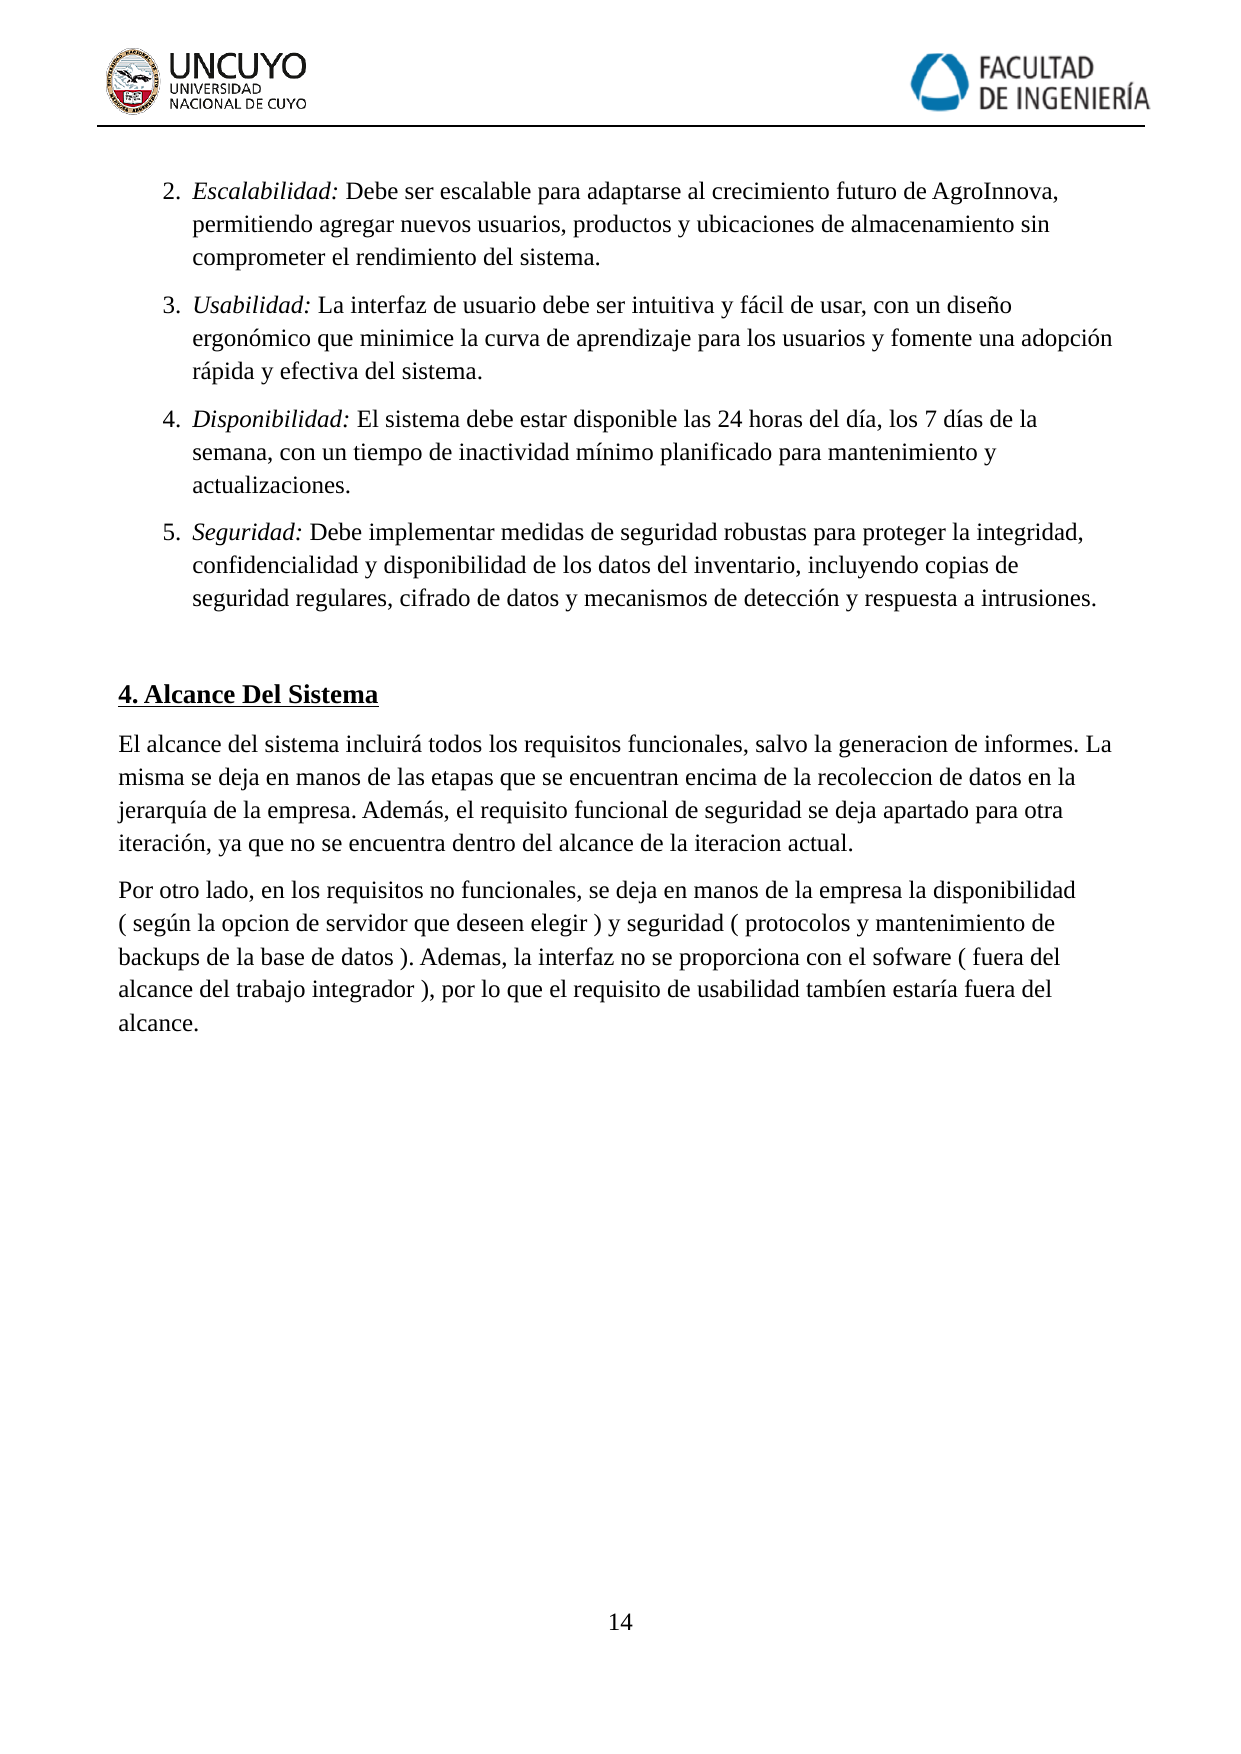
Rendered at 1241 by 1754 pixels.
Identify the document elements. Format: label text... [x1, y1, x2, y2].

list Escalabilidad: Debe ser escalable para adaptarse al crecimiento futuro de AgroInnova, permitiendo agregar nuevos usuarios, productos y ubicaciones de almacenamiento sin comprometer el rendimiento del sistema. [162, 176, 1122, 271]
list Seguridad: Debe implementar medidas de seguridad robustas para proteger la integridad, confidencialidad y disponibilidad de los datos del inventario, incluyendo copias de seguridad regulares, cifrado de datos y mecanismos de detección y respuesta a intrusiones. [162, 517, 1122, 612]
list Disponibilidad: El sistema debe estar disponible las 24 horas del día, los 7 días de la semana, con un tiempo de inactividad mínimo planificado para mantenimiento y actualizaciones. [162, 404, 1122, 498]
text El alcance del sistema incluirá todos los requisitos funcionales, salvo la generacion de informes. La misma se deja en manos de las etapas que se encuentran encima de la recoleccion de datos en la jerarquía de la empresa. Además, el requisito funcional de seguridad se deja apartado para otra iteración, ya que no se encuentra dentro del alcance de la iteracion actual. [118, 729, 1122, 857]
text Por otro lado, en los requisitos no funcionales, se deja en manos de la empresa la disponibilidad ( según la opcion de servidor que deseen elegir ) y seguridad ( protocolos y mantenimiento de backups de la base de datos ). Ademas, la interfaz no se proporciona con el sofware ( fuera del alcance del trabajo integrador ), por lo que el requisito de usabilidad tambíen estaría fuera del alcance. [118, 876, 1122, 1036]
list Usabilidad: La interfaz de usuario debe ser intuitiva y fácil de usar, con un diseño ergonómico que minimice la curva de aprendizaje para los usuarios y fomente una adopción rápida y efectiva del sistema. [162, 290, 1122, 385]
picture [909, 43, 1157, 120]
text 4. Alcance Del Sistema [118, 678, 1122, 710]
picture [101, 43, 317, 118]
